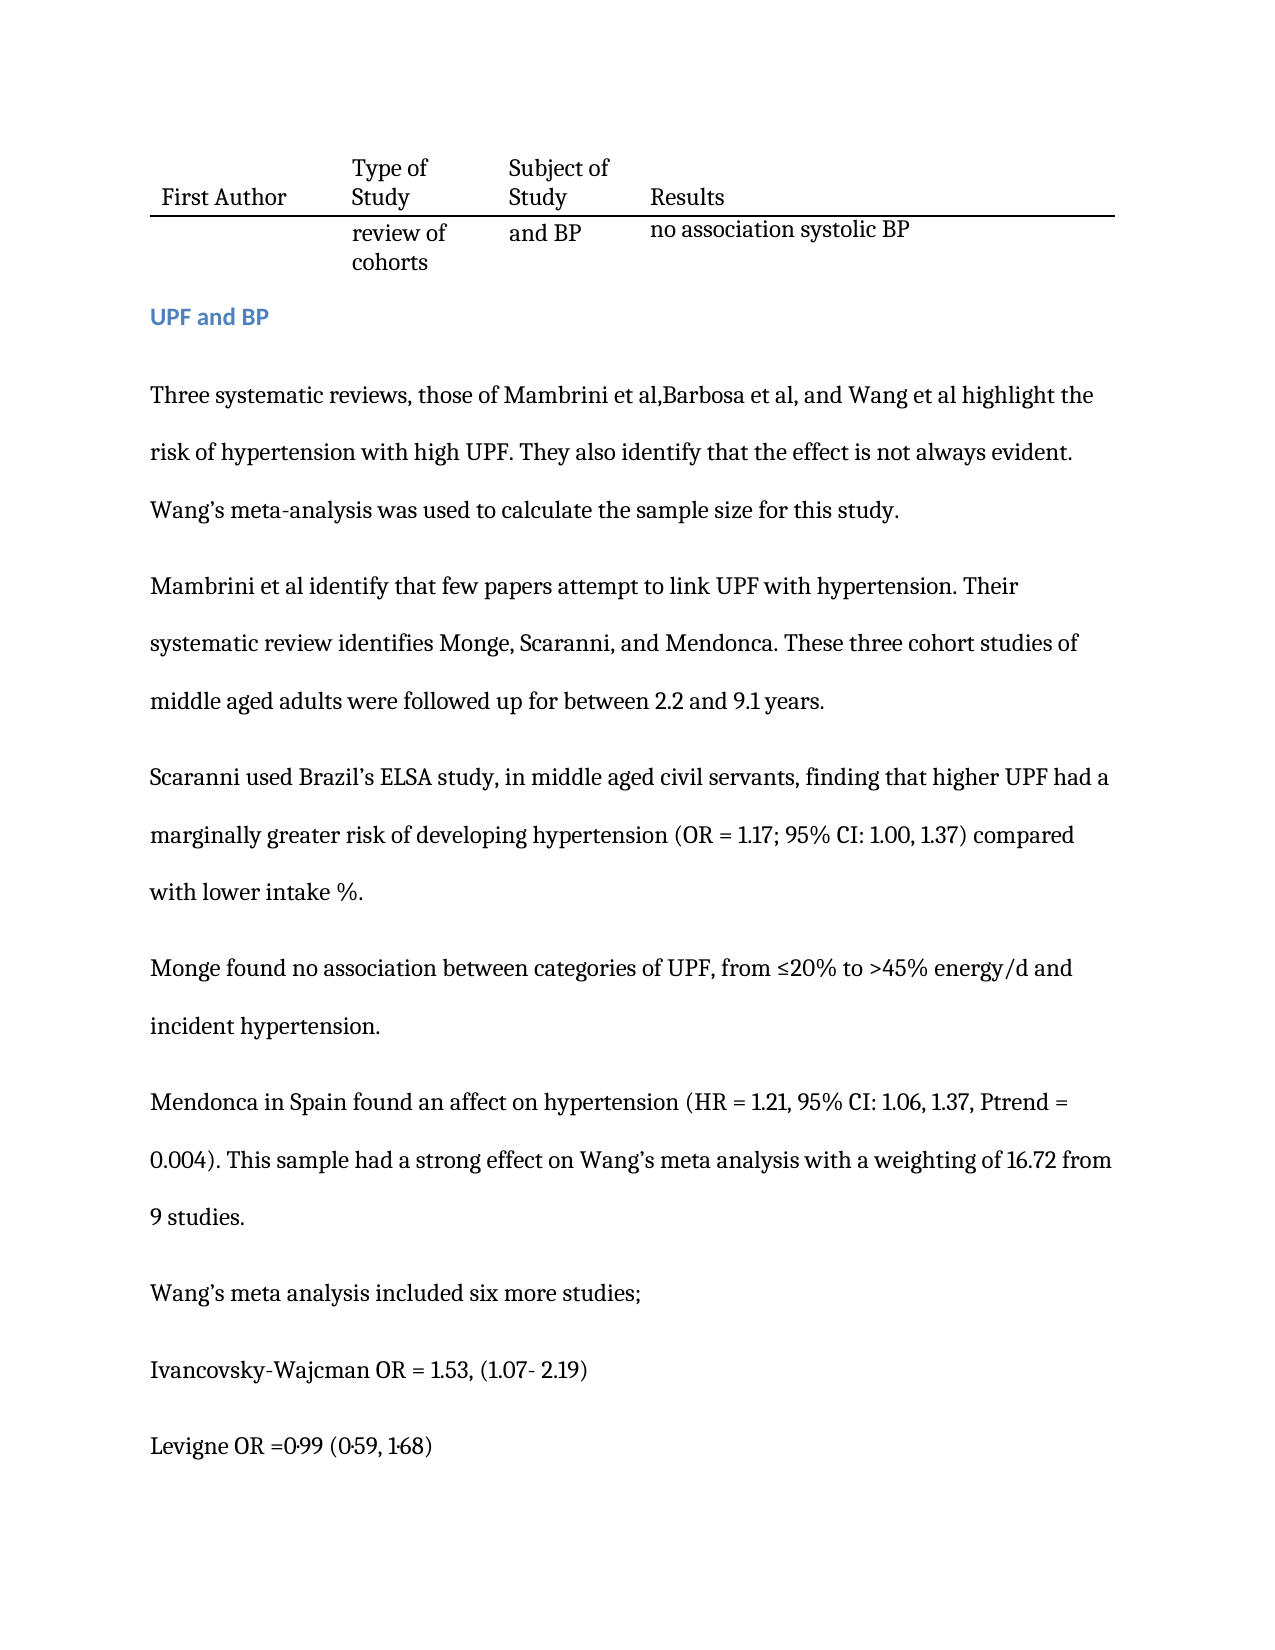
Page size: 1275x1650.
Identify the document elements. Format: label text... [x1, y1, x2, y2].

table_header Results [639, 150, 1115, 215]
text Ivancovsky-Wajcman OR = 1.53, (1.07- 2.19) [150, 1356, 1125, 1384]
table_header Subject of Study [498, 150, 639, 215]
table_cell no association systolic BP [639, 217, 1115, 280]
text Levigne OR =0·99 (0·59, 1·68) [150, 1432, 1125, 1461]
table_cell [150, 217, 341, 280]
text Mambrini et al identify that few papers attempt to link UPF with hypertension. Their systematic review identifies Monge, Scaranni, and Mendonca. These three cohort studies of middle aged adults were followed up for between 2.2 and 9.1 years. [150, 572, 1125, 716]
text Mendonca in Spain found an affect on hypertension (HR = 1.21, 95% CI: 1.06, 1.37, Ptrend = 0.004). This sample had a strong effect on Wang’s meta analysis with a weighting of 16.72 from 9 studies. [150, 1088, 1125, 1232]
subtitle UPF and BP [150, 301, 1125, 331]
table_cell review of cohorts [341, 217, 498, 280]
text Wang’s meta analysis included six more studies; [150, 1279, 1125, 1308]
text Monge found no association between categories of UPF, from ≤20% to >45% energy/d and incident hypertension. [150, 954, 1125, 1041]
table_header Type of Study [341, 150, 498, 215]
text Scaranni used Brazil’s ELSA study, in middle aged civil servants, finding that higher UPF had a marginally greater risk of developing hypertension (OR = 1.17; 95% CI: 1.00, 1.37) compared with lower intake %. [150, 763, 1125, 907]
text Three systematic reviews, those of Mambrini et al,Barbosa et al, and Wang et al highlight the risk of hypertension with high UPF. They also identify that the effect is not always evident. Wang’s meta-analysis was used to calculate the sample size for this study. [150, 381, 1125, 524]
table_header First Author [150, 150, 341, 215]
table_cell and BP [498, 217, 639, 280]
